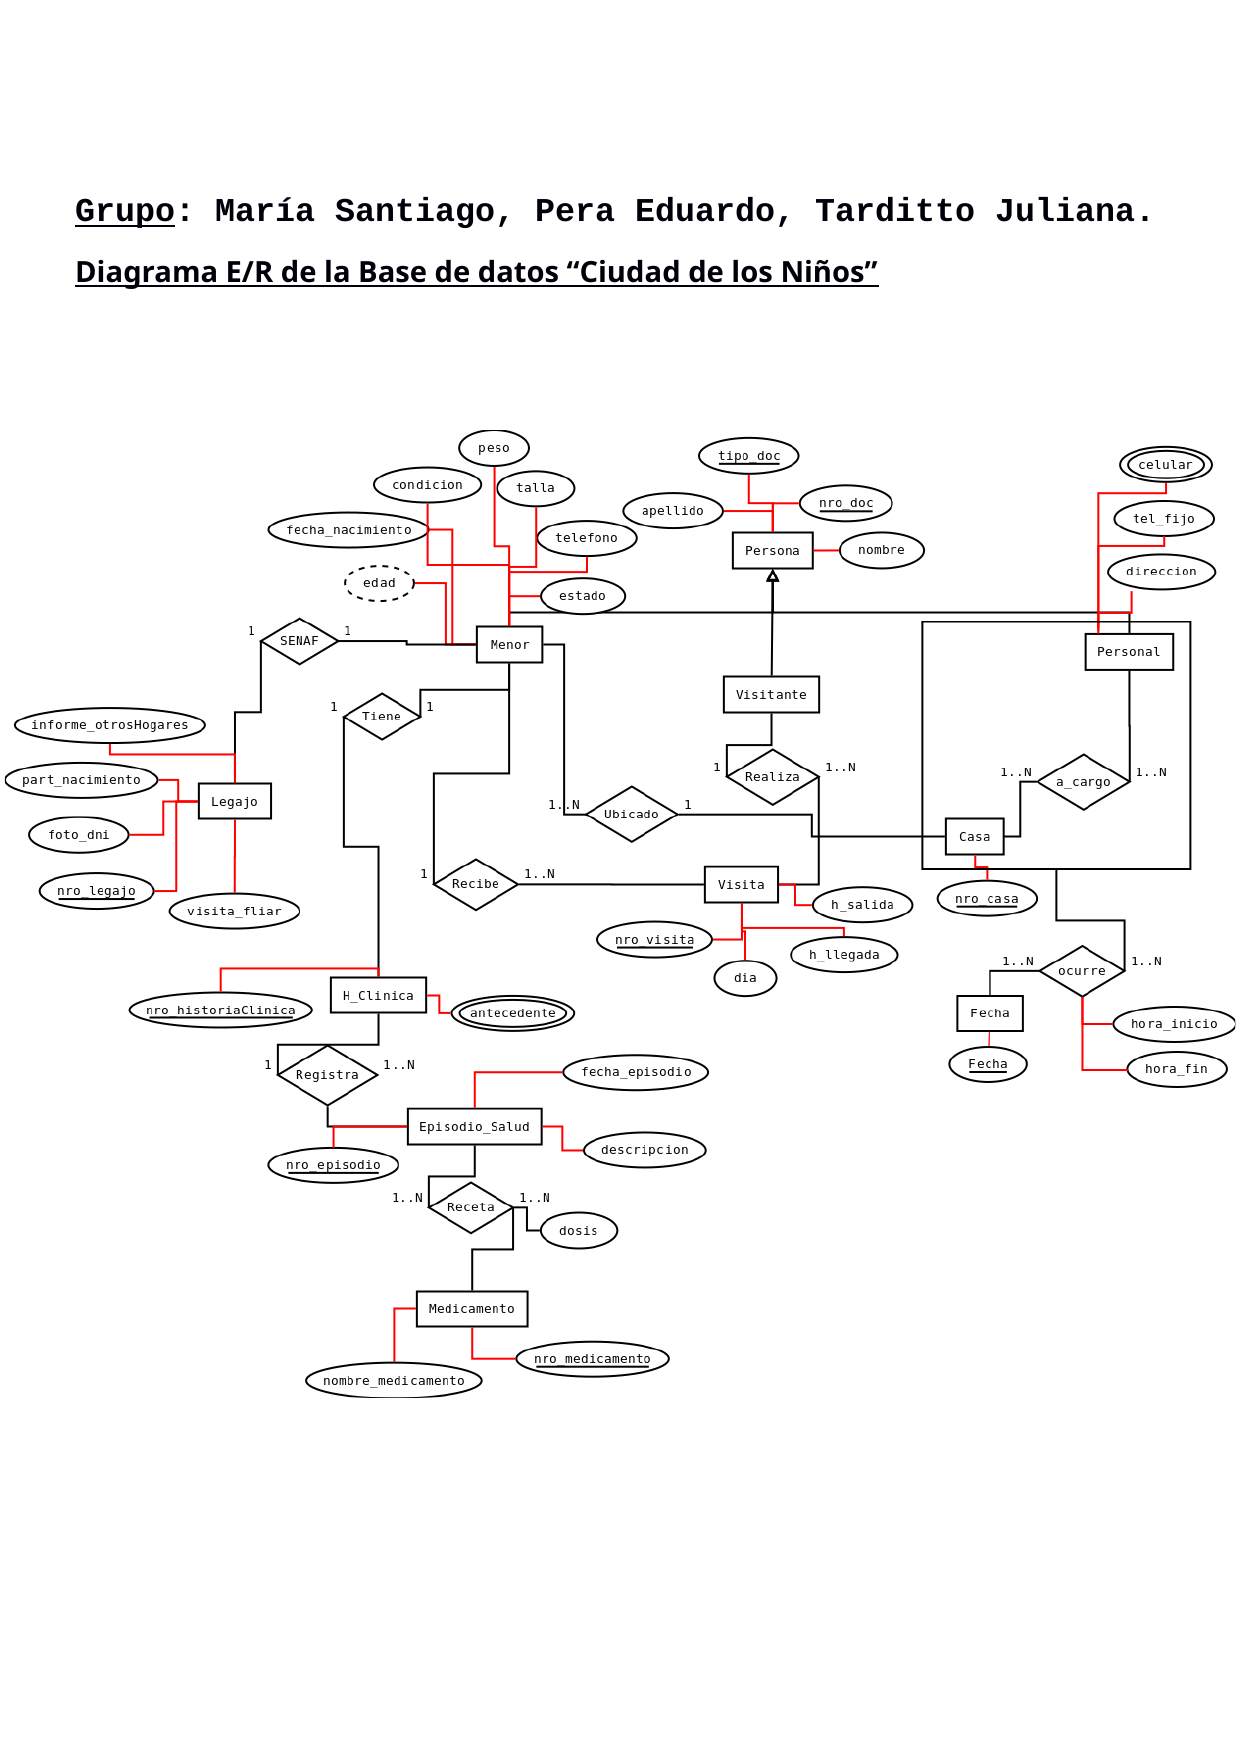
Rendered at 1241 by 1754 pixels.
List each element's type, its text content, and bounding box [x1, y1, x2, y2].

text Diagrama E/R de la Base de datos “Ciudad de los Niños” [75, 251, 1165, 291]
text Grupo: María Santiago, Pera Eduardo, Tarditto Juliana. [75, 194, 1165, 232]
picture [4, 430, 1236, 1398]
